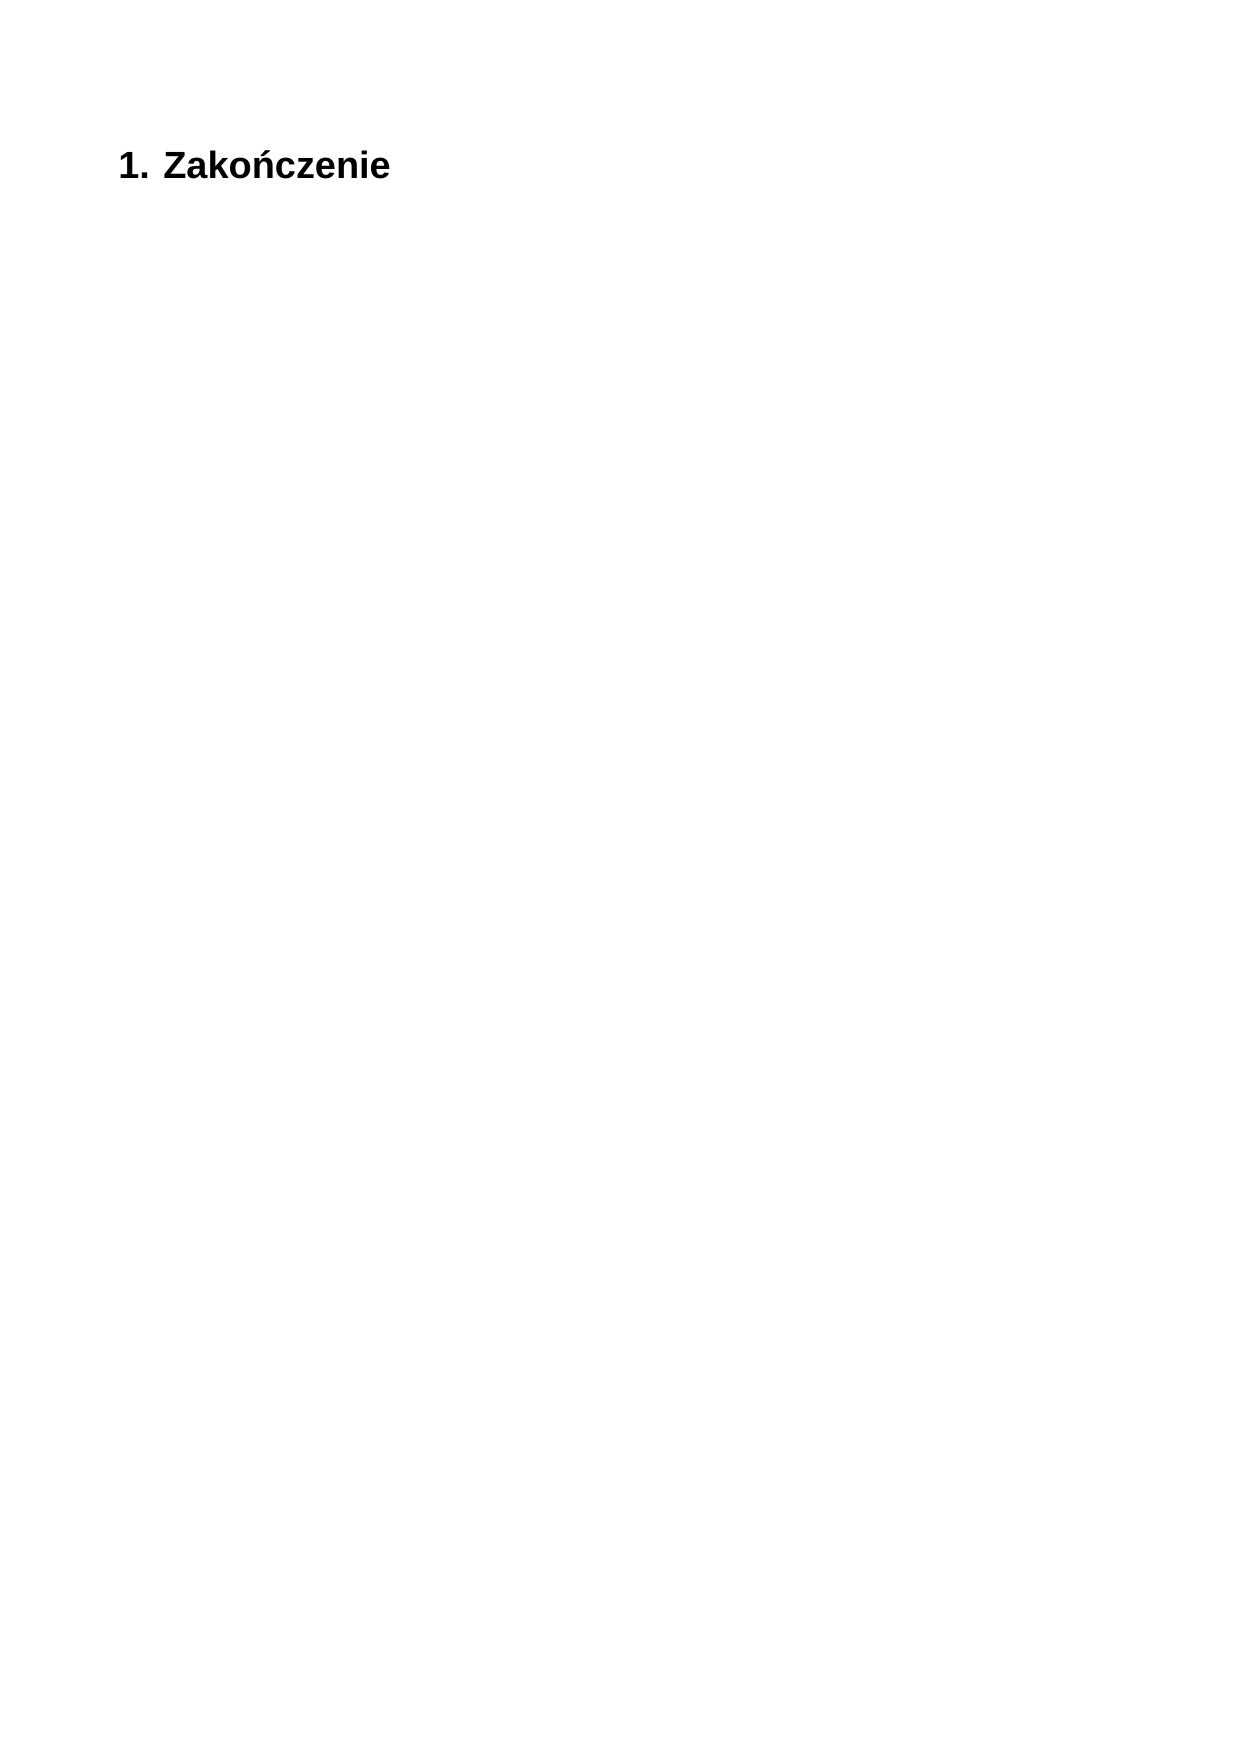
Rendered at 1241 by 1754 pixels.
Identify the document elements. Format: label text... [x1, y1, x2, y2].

subtitle Zakończenie [118, 143, 1122, 187]
